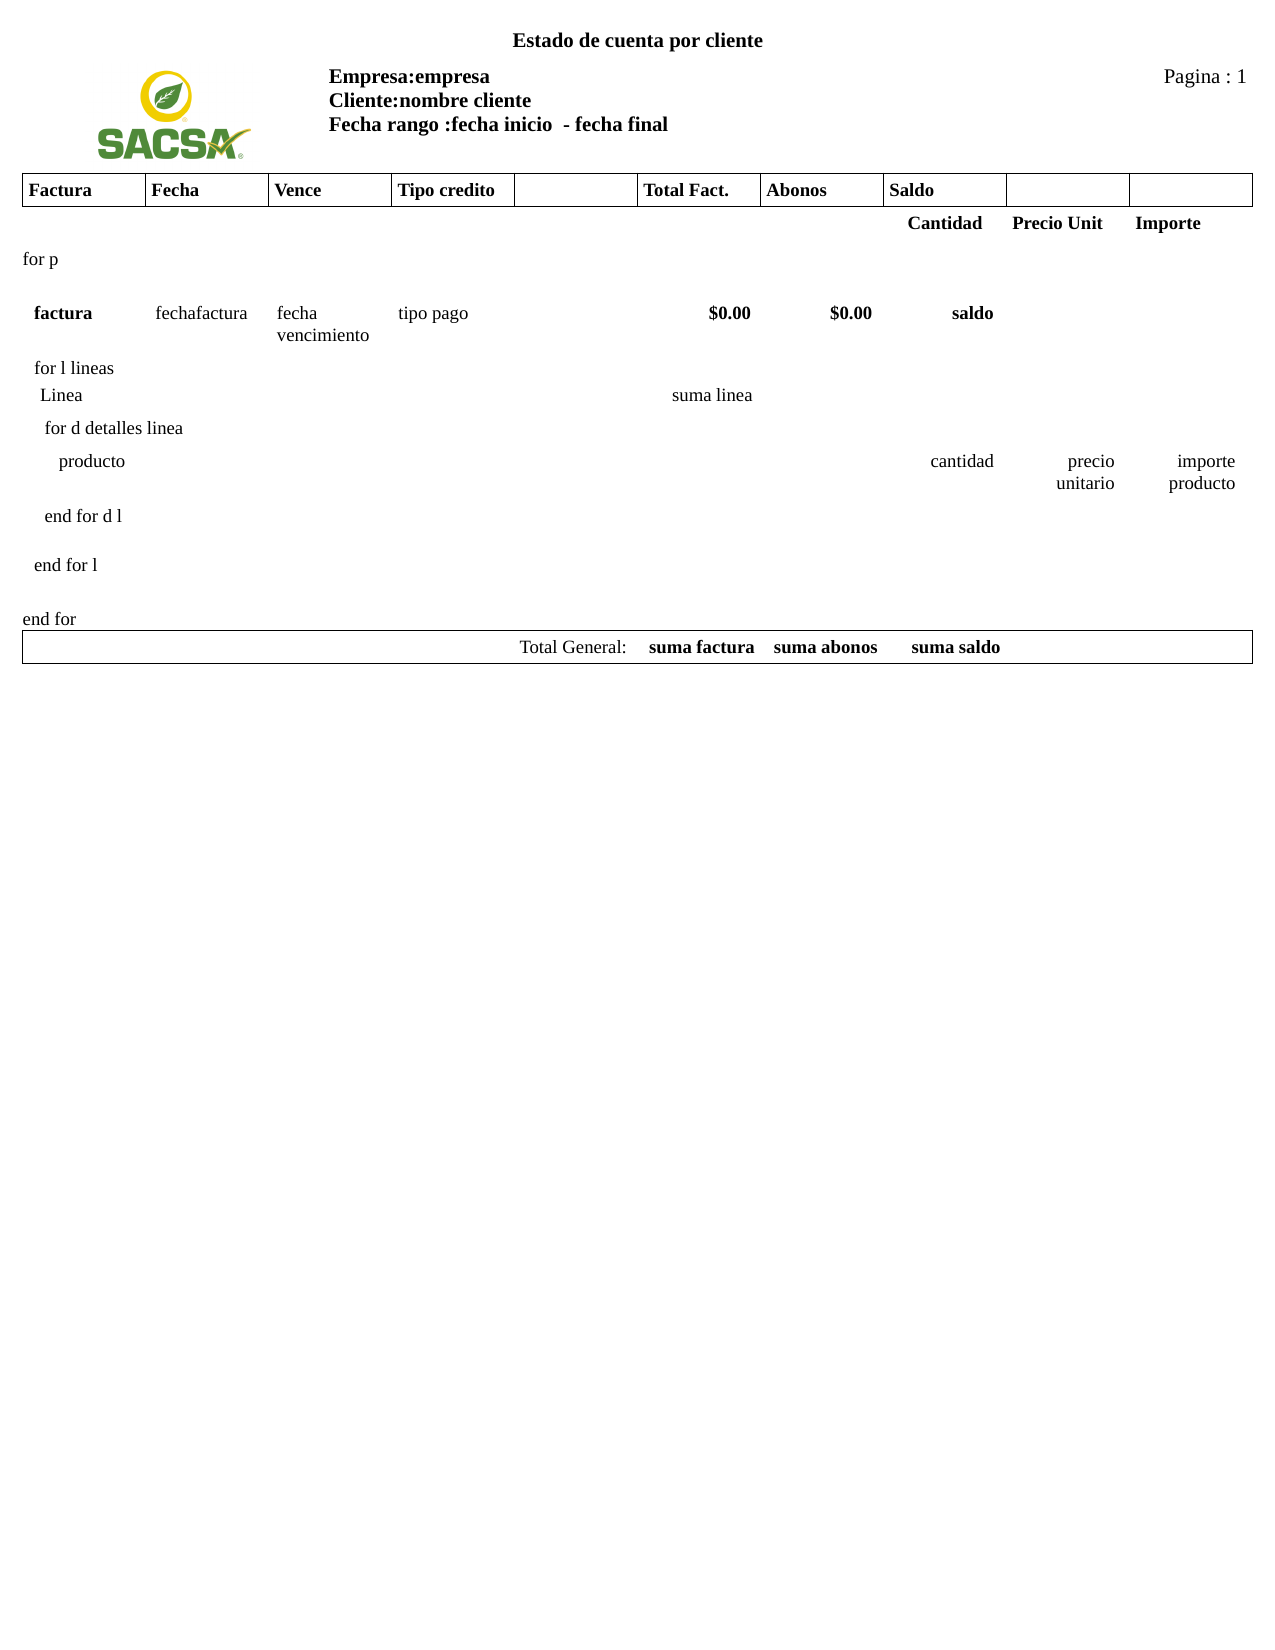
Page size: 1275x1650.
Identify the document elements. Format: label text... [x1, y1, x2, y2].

text end for [22, 608, 1252, 630]
table_cell producto [34, 444, 637, 499]
table_cell [758, 499, 879, 532]
table_header fechafactura [150, 296, 271, 351]
table_header [1000, 378, 1120, 411]
table_cell for l lineas end for l [28, 351, 1247, 602]
table_header [758, 378, 879, 411]
table_header [268, 631, 391, 663]
table_cell [758, 444, 879, 499]
table_header factura [28, 296, 149, 351]
table_header suma saldo [883, 631, 1006, 663]
table_header [23, 269, 1252, 608]
table_header [514, 296, 635, 351]
table_cell [638, 499, 758, 532]
table_header [1120, 378, 1241, 411]
table_cell [879, 411, 999, 444]
table_cell [638, 444, 758, 499]
text for p [22, 247, 1252, 269]
table_cell precio unitario [1000, 444, 1120, 499]
table_header abonos$0.00 [756, 296, 878, 351]
table_header [1121, 296, 1247, 351]
table_cell [638, 411, 758, 444]
table_cell for d detalles linea [34, 411, 637, 444]
table_header [999, 296, 1121, 351]
table_cell [1120, 411, 1241, 444]
table_header [145, 631, 268, 663]
table_cell [1000, 499, 1120, 532]
table_cell end for d l [34, 499, 637, 532]
table_header [879, 378, 999, 411]
table_cell cantidad [879, 444, 999, 499]
table_header [23, 631, 145, 663]
table_cell [758, 411, 879, 444]
picture [85, 63, 261, 171]
table_header suma factura [637, 631, 760, 663]
table_header [1006, 631, 1129, 663]
table_header total$0.00 [635, 296, 756, 351]
table_header fecha vencimiento [271, 296, 392, 351]
table_header Total General: [391, 631, 637, 663]
table_cell importe producto [1120, 444, 1241, 499]
table_header suma abonos [760, 631, 883, 663]
table_cell [1120, 499, 1241, 532]
table_header Linea [34, 378, 637, 411]
table_cell [1000, 411, 1120, 444]
table_header suma linea [638, 378, 758, 411]
table_header [1129, 631, 1252, 663]
table_header tipo pago [392, 296, 513, 351]
table_header saldo [878, 296, 999, 351]
table_cell [879, 499, 999, 532]
